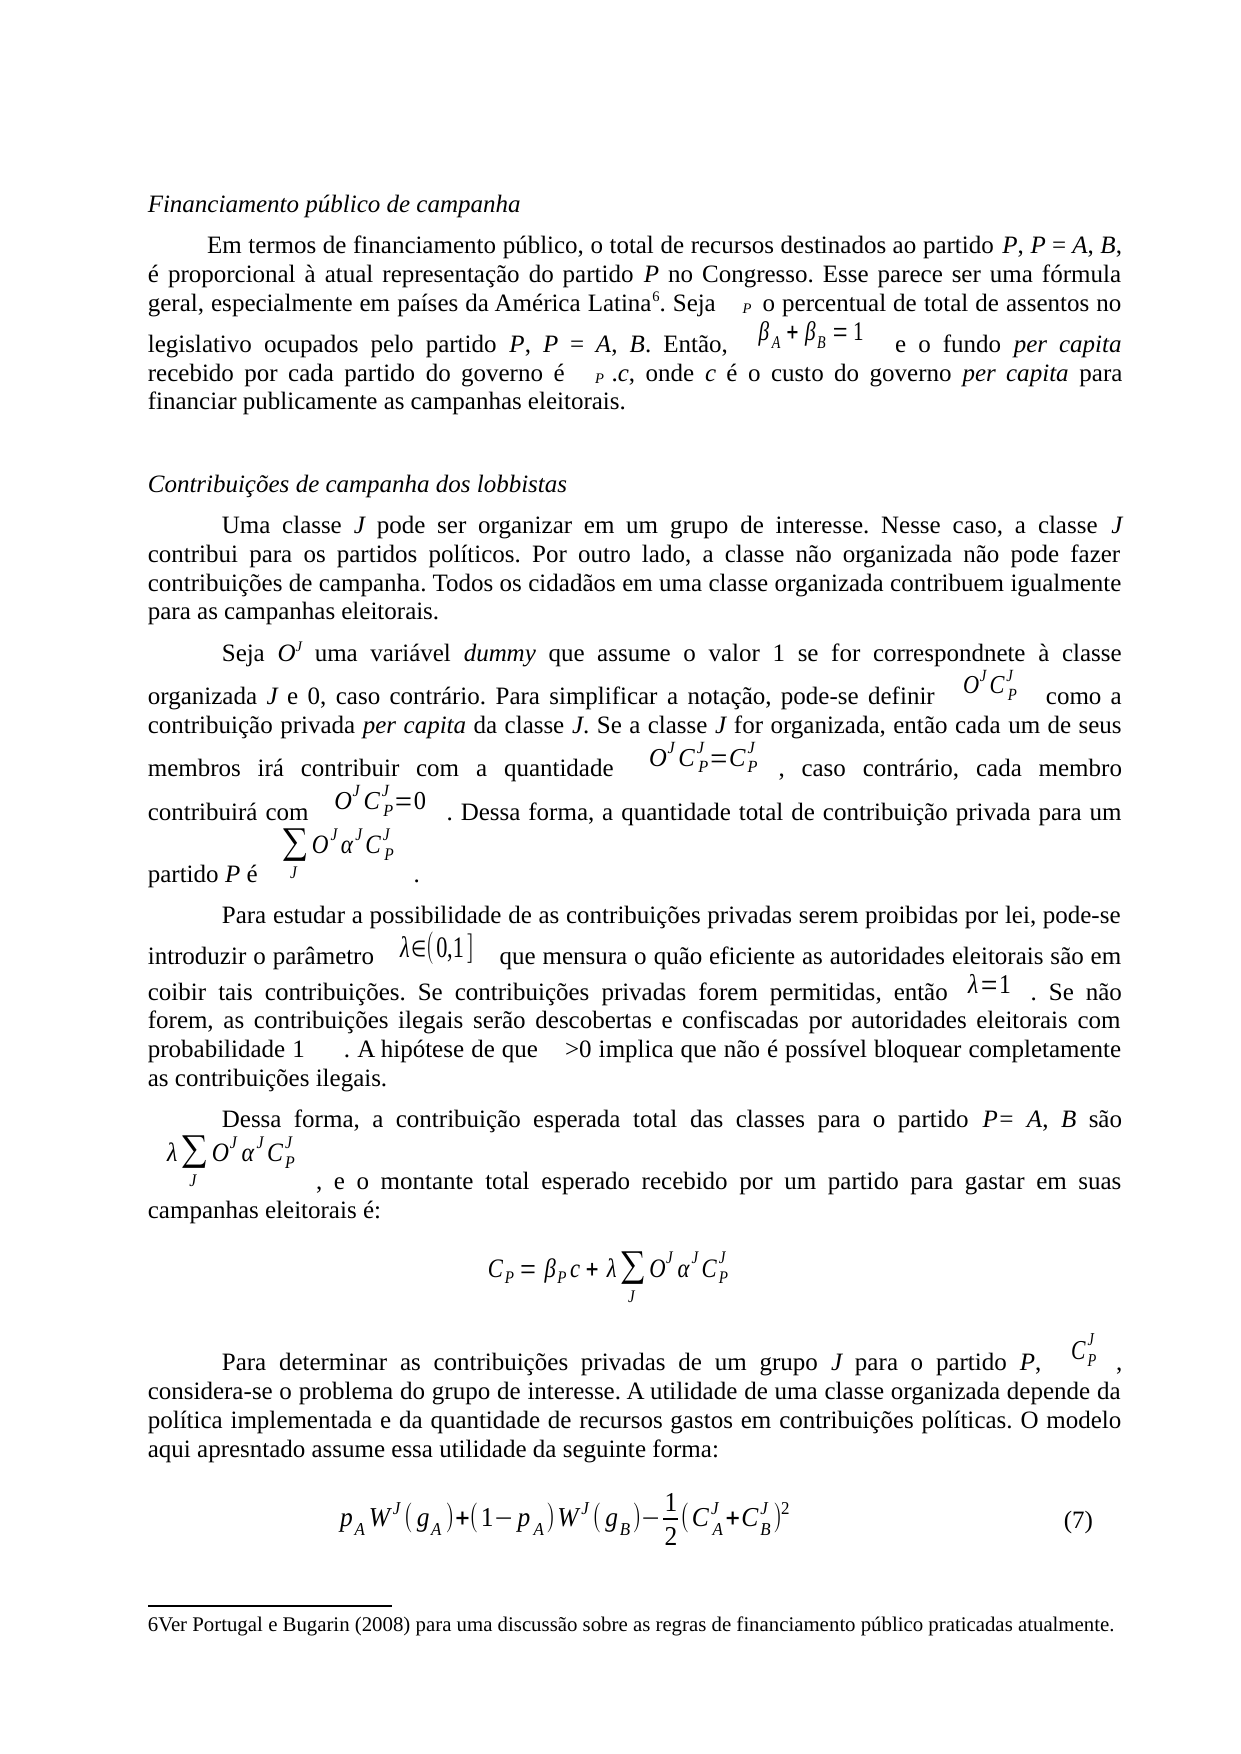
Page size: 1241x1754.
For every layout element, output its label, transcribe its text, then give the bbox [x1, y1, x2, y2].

text Ver Portugal e Bugarin (2008) para uma discussão sobre as regras de financiamento público praticadas atualmente. [148, 1612, 1122, 1636]
text Financiamento público de campanha [148, 189, 1122, 218]
table_header [140, 1236, 1078, 1318]
text Dessa forma, a contribuição esperada total das classes para o partido P= A, B são , e o montante total esperado recebido por um partido para gastar em suas campanhas eleitorais é: [148, 1104, 1122, 1224]
text Para estudar a possibilidade de as contribuições privadas serem proibidas por lei, pode-se introduzir o parâmetro que mensura o quão eficiente as autoridades eleitorais são em coibir tais contribuições. Se contribuições privadas forem permitidas, então. Se não forem, as contribuições ilegais serão descobertas e confiscadas por autoridades eleitorais com probabilidade 1. A hipótese de que >0 implica que não é possível bloquear completamente as contribuições ilegais. [148, 900, 1122, 1092]
text Para determinar as contribuições privadas de um grupo J para o partido P, , considera-se o problema do grupo de interesse. A utilidade de uma classe organizada depende da política implementada e da quantidade de recursos gastos em contribuições políticas. O modelo aqui apresntado assume essa utilidade da seguinte forma: [148, 1330, 1122, 1462]
text Seja OJ uma variável dummy que assume o valor 1 se for correspondnete à classe organizada J e 0, caso contrário. Para simplificar a notação, pode-se definir como a contribuição privada per capita da classe J. Se a classe J for organizada, então cada um de seus membros irá contribuir com a quantidade , caso contrário, cada membro contribuirá com . Dessa forma, a quantidade total de contribuição privada para um partido P é . [148, 638, 1122, 888]
text Em termos de financiamento público, o total de recursos destinados ao partido P, P = A, B, é proporcional à atual representação do partido P no Congresso. Esse parece ser uma fórmula geral, especialmente em países da América Latina. Seja P o percentual de total de assentos no legislativo ocupados pelo partido P, P = A, B. Então, e o fundo per capita recebido por cada partido do governo é P .c, onde c é o custo do governo per capita para financiar publicamente as campanhas eleitorais. [148, 230, 1122, 415]
text Uma classe J pode ser organizar em um grupo de interesse. Nesse caso, a classe J contribui para os partidos políticos. Por outro lado, a classe não organizada não pode fazer contribuições de campanha. Todos os cidadãos em uma classe organizada contribuem igualmente para as campanhas eleitorais. [148, 510, 1122, 625]
text Contribuições de campanha dos lobbistas [148, 469, 1122, 498]
table_header [1078, 1236, 1100, 1318]
table_header [140, 1475, 989, 1564]
table_header (7) [989, 1475, 1100, 1564]
